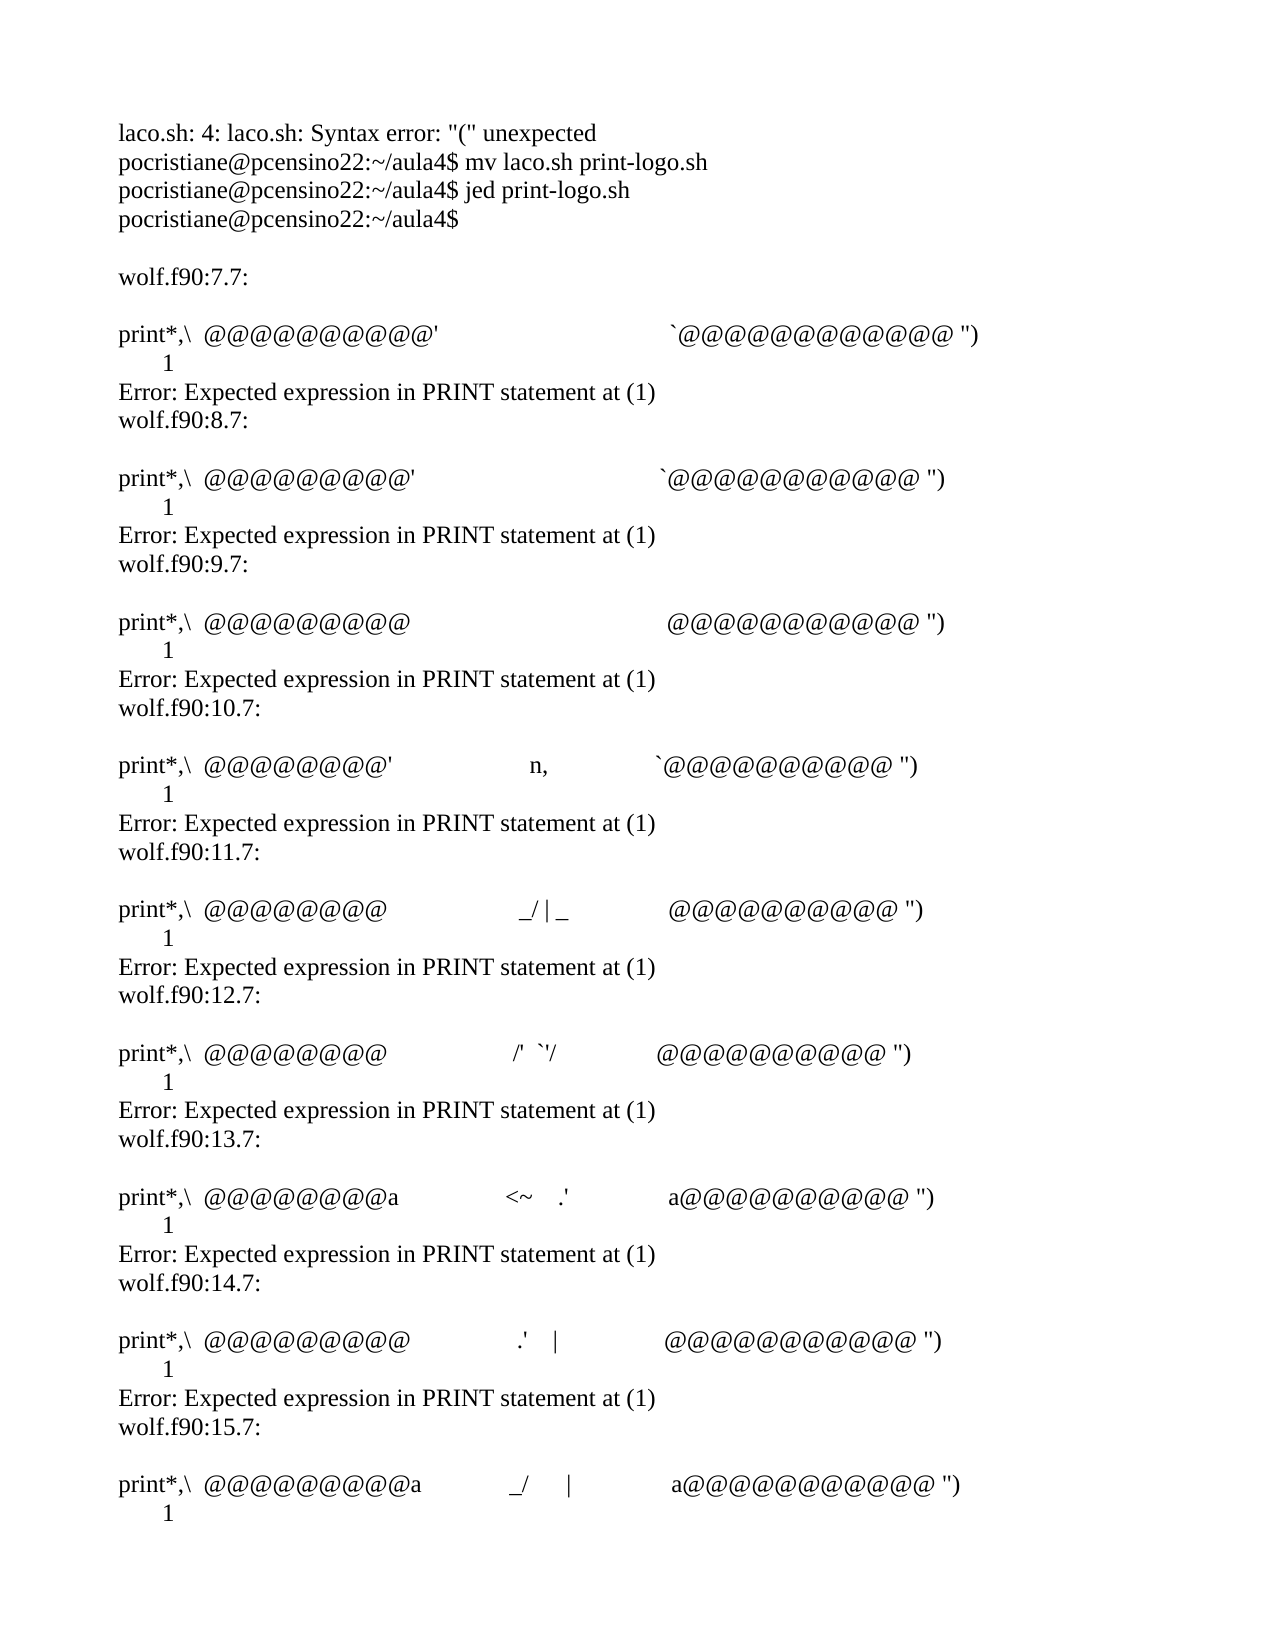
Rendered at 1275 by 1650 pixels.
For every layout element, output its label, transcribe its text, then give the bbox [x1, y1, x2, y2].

text 1 [118, 1211, 1157, 1239]
text Error: Expected expression in PRINT statement at (1) [118, 808, 1157, 837]
text Error: Expected expression in PRINT statement at (1) [118, 664, 1157, 693]
text 1 [118, 1067, 1157, 1096]
text wolf.f90:9.7: [118, 549, 1157, 578]
text pocristiane@pcensino22:~/aula4$ mv laco.sh print-logo.sh [118, 147, 1157, 176]
text Error: Expected expression in PRINT statement at (1) [118, 1239, 1157, 1268]
text wolf.f90:15.7: [118, 1412, 1157, 1441]
text print*,\ @@@@@@@@ _/ | _ @@@@@@@@@@ ") [118, 894, 1157, 923]
text 1 [118, 1354, 1157, 1383]
text Error: Expected expression in PRINT statement at (1) [118, 1096, 1157, 1124]
text wolf.f90:7.7: [118, 262, 1157, 291]
text 1 [118, 492, 1157, 521]
text print*,\ @@@@@@@@a <~ .' a@@@@@@@@@@ ") [118, 1182, 1157, 1211]
text print*,\ @@@@@@@@@ @@@@@@@@@@@ ") [118, 607, 1157, 636]
text print*,\ @@@@@@@@@ .' | @@@@@@@@@@@ ") [118, 1326, 1157, 1354]
text 1 [118, 348, 1157, 377]
text print*,\ @@@@@@@@@' `@@@@@@@@@@@ ") [118, 463, 1157, 492]
text 1 [118, 1498, 1157, 1527]
text wolf.f90:10.7: [118, 693, 1157, 722]
text Error: Expected expression in PRINT statement at (1) [118, 1383, 1157, 1412]
text print*,\ @@@@@@@@ /' `'/ @@@@@@@@@@ ") [118, 1038, 1157, 1067]
text 1 [118, 636, 1157, 664]
text 1 [118, 923, 1157, 952]
text print*,\ @@@@@@@@@@' `@@@@@@@@@@@@ ") [118, 319, 1157, 348]
text pocristiane@pcensino22:~/aula4$ jed print-logo.sh [118, 176, 1157, 204]
text wolf.f90:14.7: [118, 1268, 1157, 1297]
text 1 [118, 779, 1157, 808]
text print*,\ @@@@@@@@@a _/ | a@@@@@@@@@@@ ") [118, 1469, 1157, 1498]
text Error: Expected expression in PRINT statement at (1) [118, 952, 1157, 981]
text wolf.f90:8.7: [118, 406, 1157, 434]
text pocristiane@pcensino22:~/aula4$ [118, 204, 1157, 233]
text wolf.f90:13.7: [118, 1124, 1157, 1153]
text Error: Expected expression in PRINT statement at (1) [118, 521, 1157, 549]
text wolf.f90:11.7: [118, 837, 1157, 866]
text print*,\ @@@@@@@@' n, `@@@@@@@@@@ ") [118, 751, 1157, 779]
text laco.sh: 4: laco.sh: Syntax error: "(" unexpected [118, 118, 1157, 147]
text Error: Expected expression in PRINT statement at (1) [118, 377, 1157, 406]
text wolf.f90:12.7: [118, 981, 1157, 1009]
